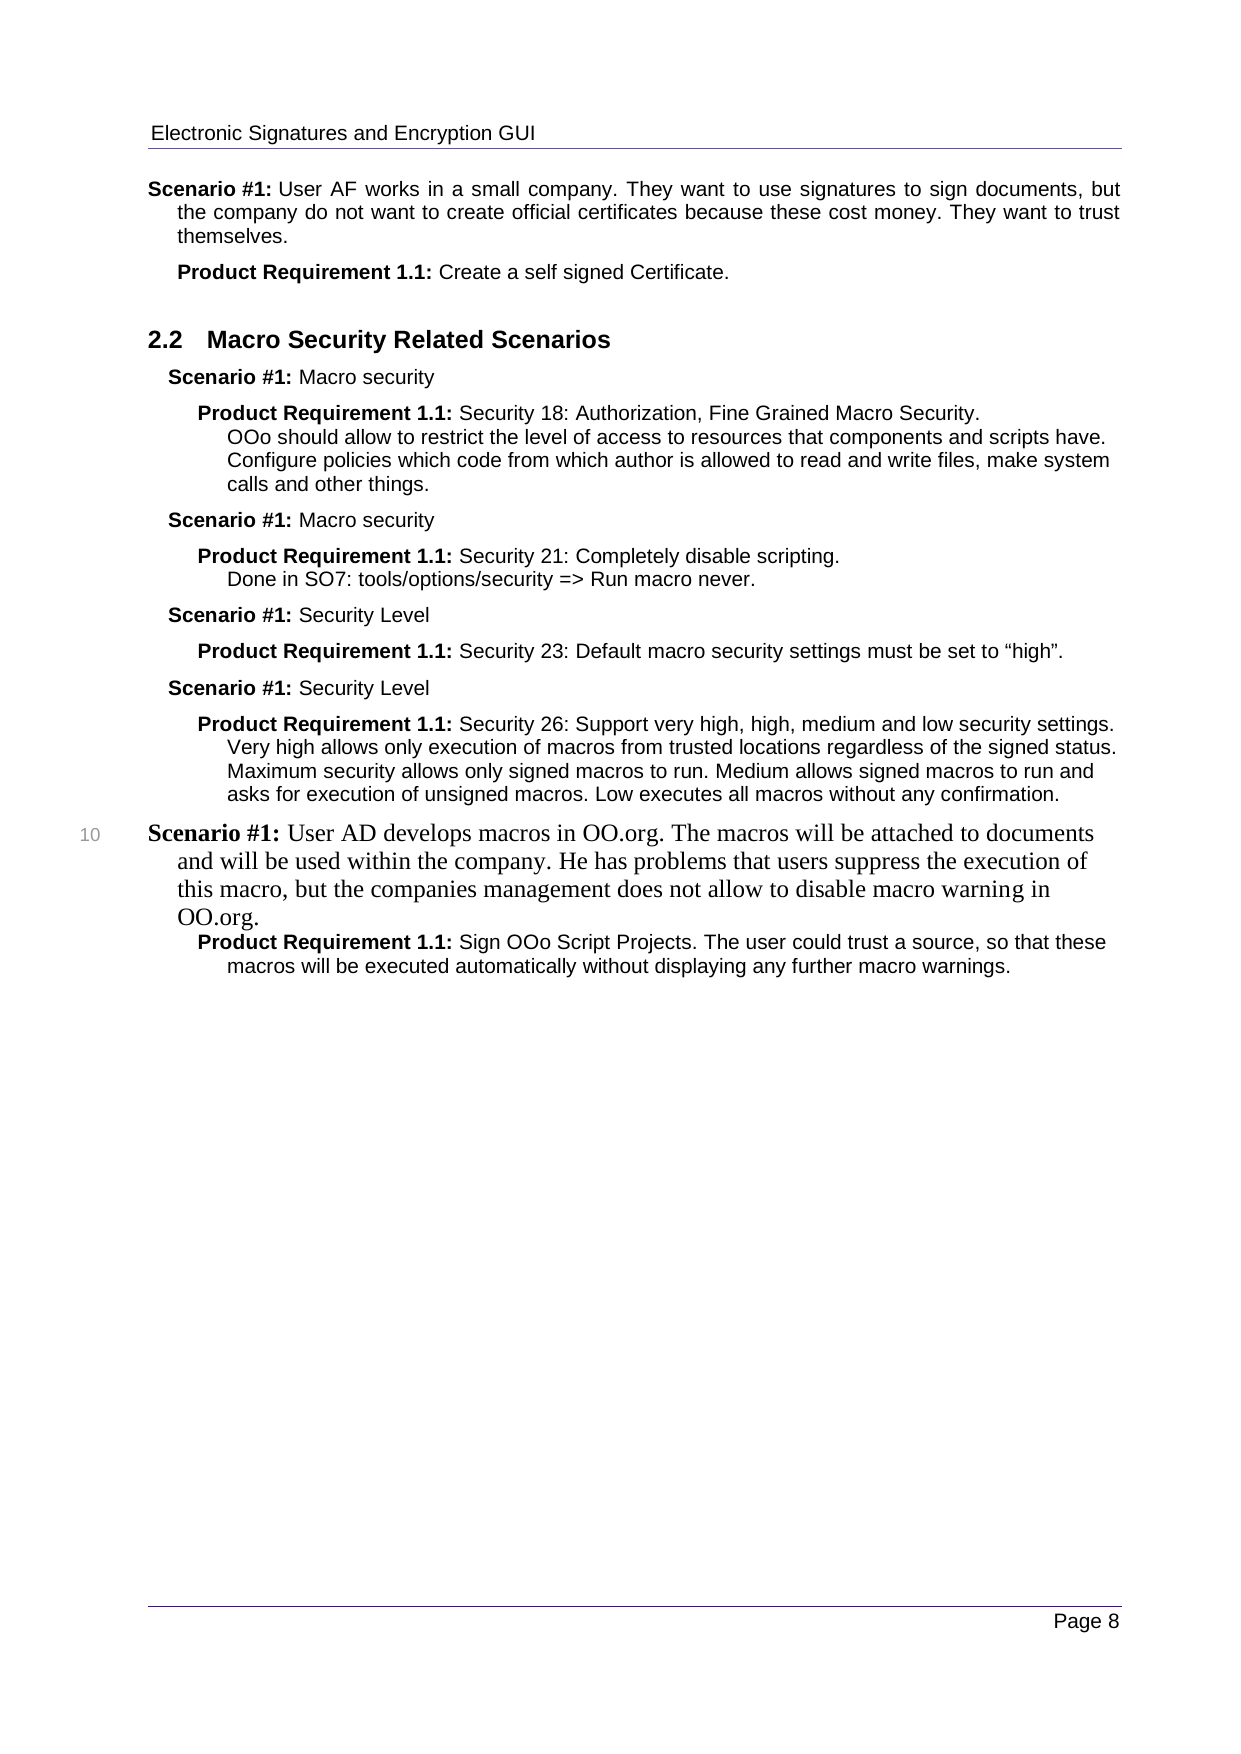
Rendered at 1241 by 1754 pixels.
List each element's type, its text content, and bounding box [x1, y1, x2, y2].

list Security 26: Support very high, high, medium and low security settings. Very high allows only execution of macros from trusted locations regardless of the signed status. Maximum security allows only signed macros to run. Medium allows signed macros to run and asks for execution of unsigned macros. Low executes all macros without any confirmation. [197, 712, 1122, 806]
list User AF works in a small company. They want to use signatures to sign documents, but the company do not want to create official certificates because these cost money. They want to trust themselves. [148, 177, 1122, 248]
list Security 23: Default macro security settings must be set to “high”. [197, 640, 1122, 663]
list Security Level [168, 676, 1122, 699]
list Create a self signed Certificate. [177, 260, 1122, 284]
subtitle Macro Security Related Scenarios [148, 326, 1122, 354]
list Security 21: Completely disable scripting. Done in SO7: tools/options/security => Run macro never. [197, 544, 1122, 591]
list Security Level [168, 604, 1122, 627]
list Sign OOo Script Projects. The user could trust a source, so that these macros will be executed automatically without displaying any further macro warnings. [197, 931, 1122, 978]
list Security 18: Authorization, Fine Grained Macro Security. OOo should allow to restrict the level of access to resources that components and scripts have. Configure policies which code from which author is allowed to read and write files, make system calls and other things. [197, 402, 1122, 496]
list Macro security [168, 366, 1122, 389]
list Macro security [168, 508, 1122, 532]
list User AD develops macros in OO.org. The macros will be attached to documents and will be used within the company. He has problems that users suppress the execution of this macro, but the companies management does not allow to disable macro warning in OO.org. [148, 819, 1122, 931]
